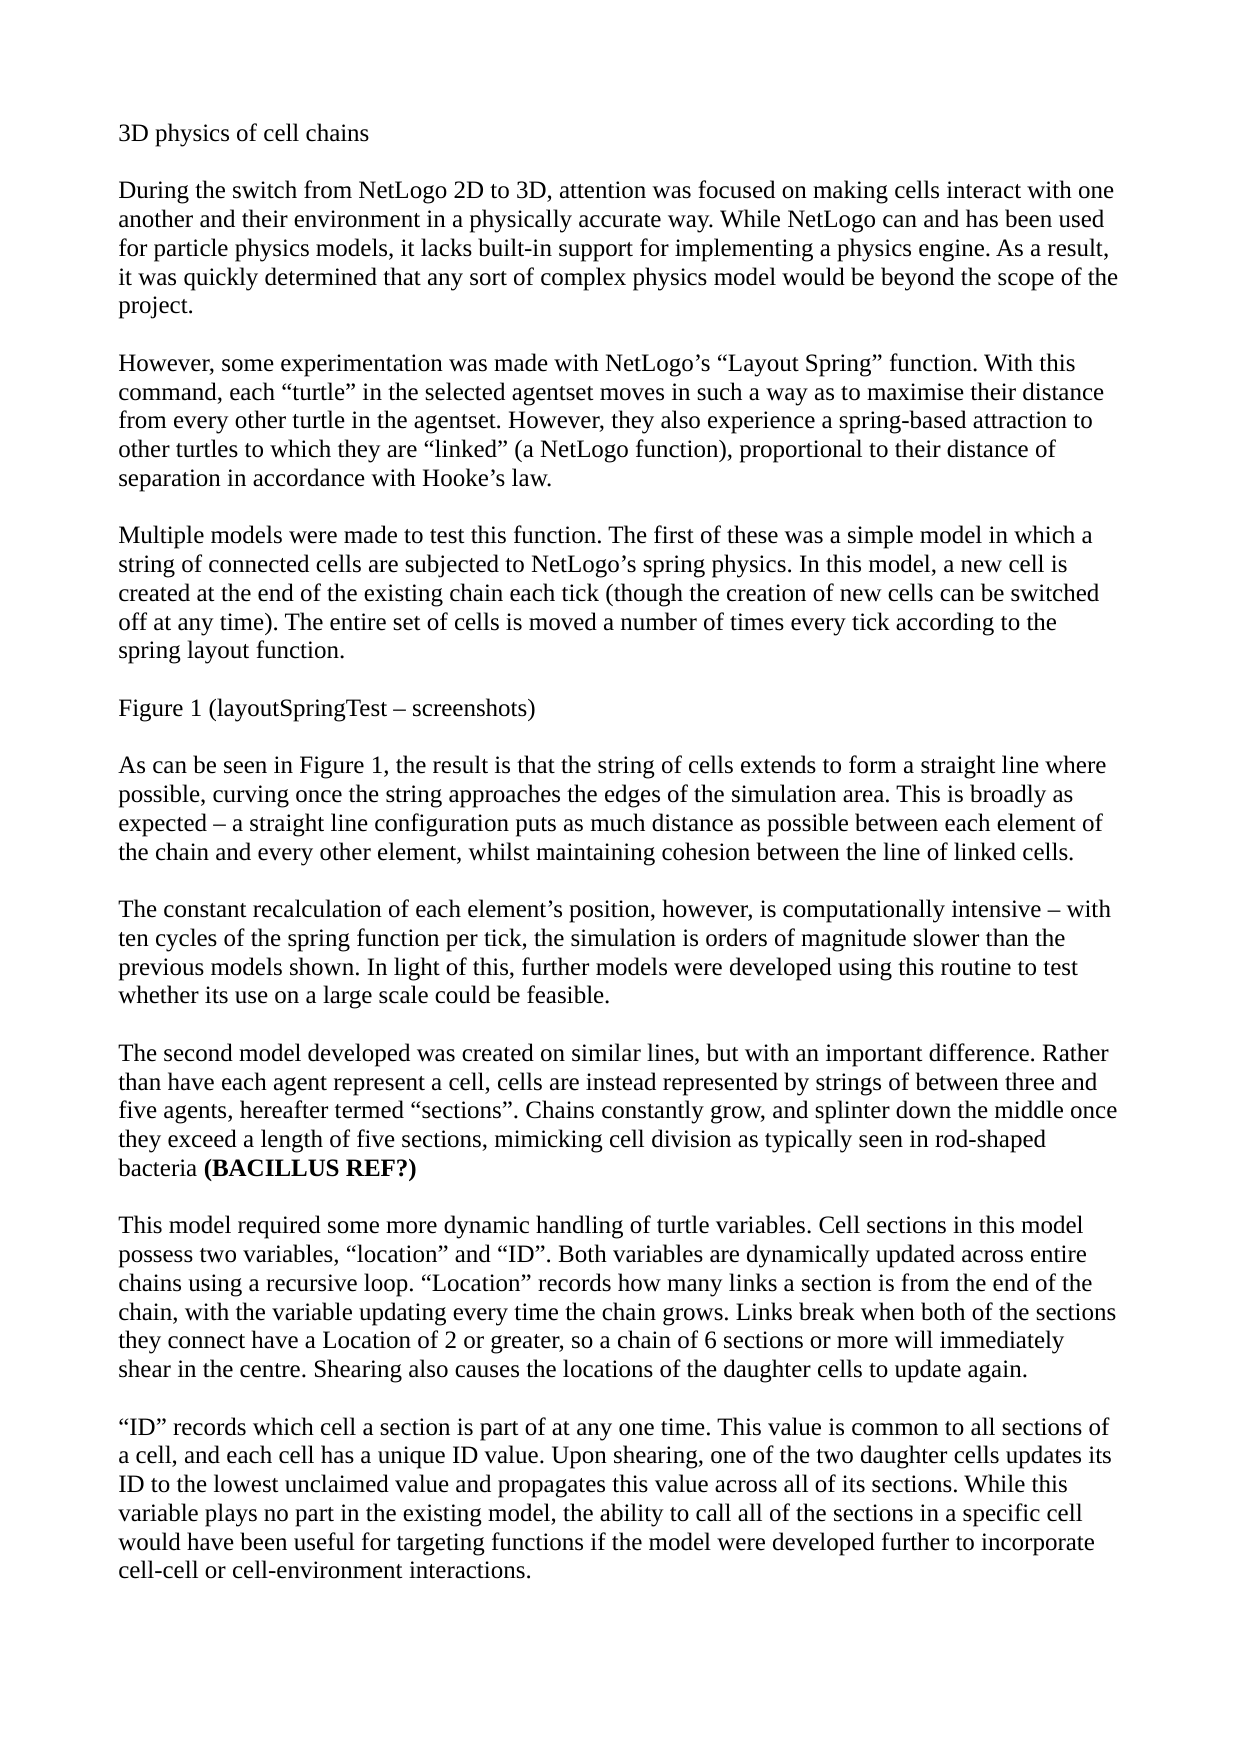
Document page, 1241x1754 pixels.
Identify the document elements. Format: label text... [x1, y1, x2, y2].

text This model required some more dynamic handling of turtle variables. Cell sections in this model possess two variables, “location” and “ID”. Both variables are dynamically updated across entire chains using a recursive loop. “Location” records how many links a section is from the end of the chain, with the variable updating every time the chain grows. Links break when both of the sections they connect have a Location of 2 or greater, so a chain of 6 sections or more will immediately shear in the centre. Shearing also causes the locations of the daughter cells to update again. [118, 1211, 1122, 1383]
text However, some experimentation was made with NetLogo’s “Layout Spring” function. With this command, each “turtle” in the selected agentset moves in such a way as to maximise their distance from every other turtle in the agentset. However, they also experience a spring-based attraction to other turtles to which they are “linked” (a NetLogo function), proportional to their distance of separation in accordance with Hooke’s law. [118, 348, 1122, 492]
text The second model developed was created on similar lines, but with an important difference. Rather than have each agent represent a cell, cells are instead represented by strings of between three and five agents, hereafter termed “sections”. Chains constantly grow, and splinter down the middle once they exceed a length of five sections, mimicking cell division as typically seen in rod-shaped bacteria (BACILLUS REF?) [118, 1038, 1122, 1182]
text Multiple models were made to test this function. The first of these was a simple model in which a string of connected cells are subjected to NetLogo’s spring physics. In this model, a new cell is created at the end of the existing chain each tick (though the creation of new cells can be switched off at any time). The entire set of cells is moved a number of times every tick according to the spring layout function. [118, 521, 1122, 664]
text As can be seen in Figure 1, the result is that the string of cells extends to form a straight line where possible, curving once the string approaches the edges of the simulation area. This is broadly as expected – a straight line configuration puts as much distance as possible between each element of the chain and every other element, whilst maintaining cohesion between the line of linked cells. [118, 751, 1122, 866]
text Figure 1 (layoutSpringTest – screenshots) [118, 693, 1122, 722]
text “ID” records which cell a section is part of at any one time. This value is common to all sections of a cell, and each cell has a unique ID value. Upon shearing, one of the two daughter cells updates its ID to the lowest unclaimed value and propagates this value across all of its sections. While this variable plays no part in the existing model, the ability to call all of the sections in a specific cell would have been useful for targeting functions if the model were developed further to incorporate cell-cell or cell-environment interactions. [118, 1412, 1122, 1584]
text During the switch from NetLogo 2D to 3D, attention was focused on making cells interact with one another and their environment in a physically accurate way. While NetLogo can and has been used for particle physics models, it lacks built-in support for implementing a physics engine. As a result, it was quickly determined that any sort of complex physics model would be beyond the scope of the project. [118, 176, 1122, 319]
text The constant recalculation of each element’s position, however, is computationally intensive – with ten cycles of the spring function per tick, the simulation is orders of magnitude slower than the previous models shown. In light of this, further models were developed using this routine to test whether its use on a large scale could be feasible. [118, 894, 1122, 1009]
text 3D physics of cell chains [118, 118, 1122, 147]
